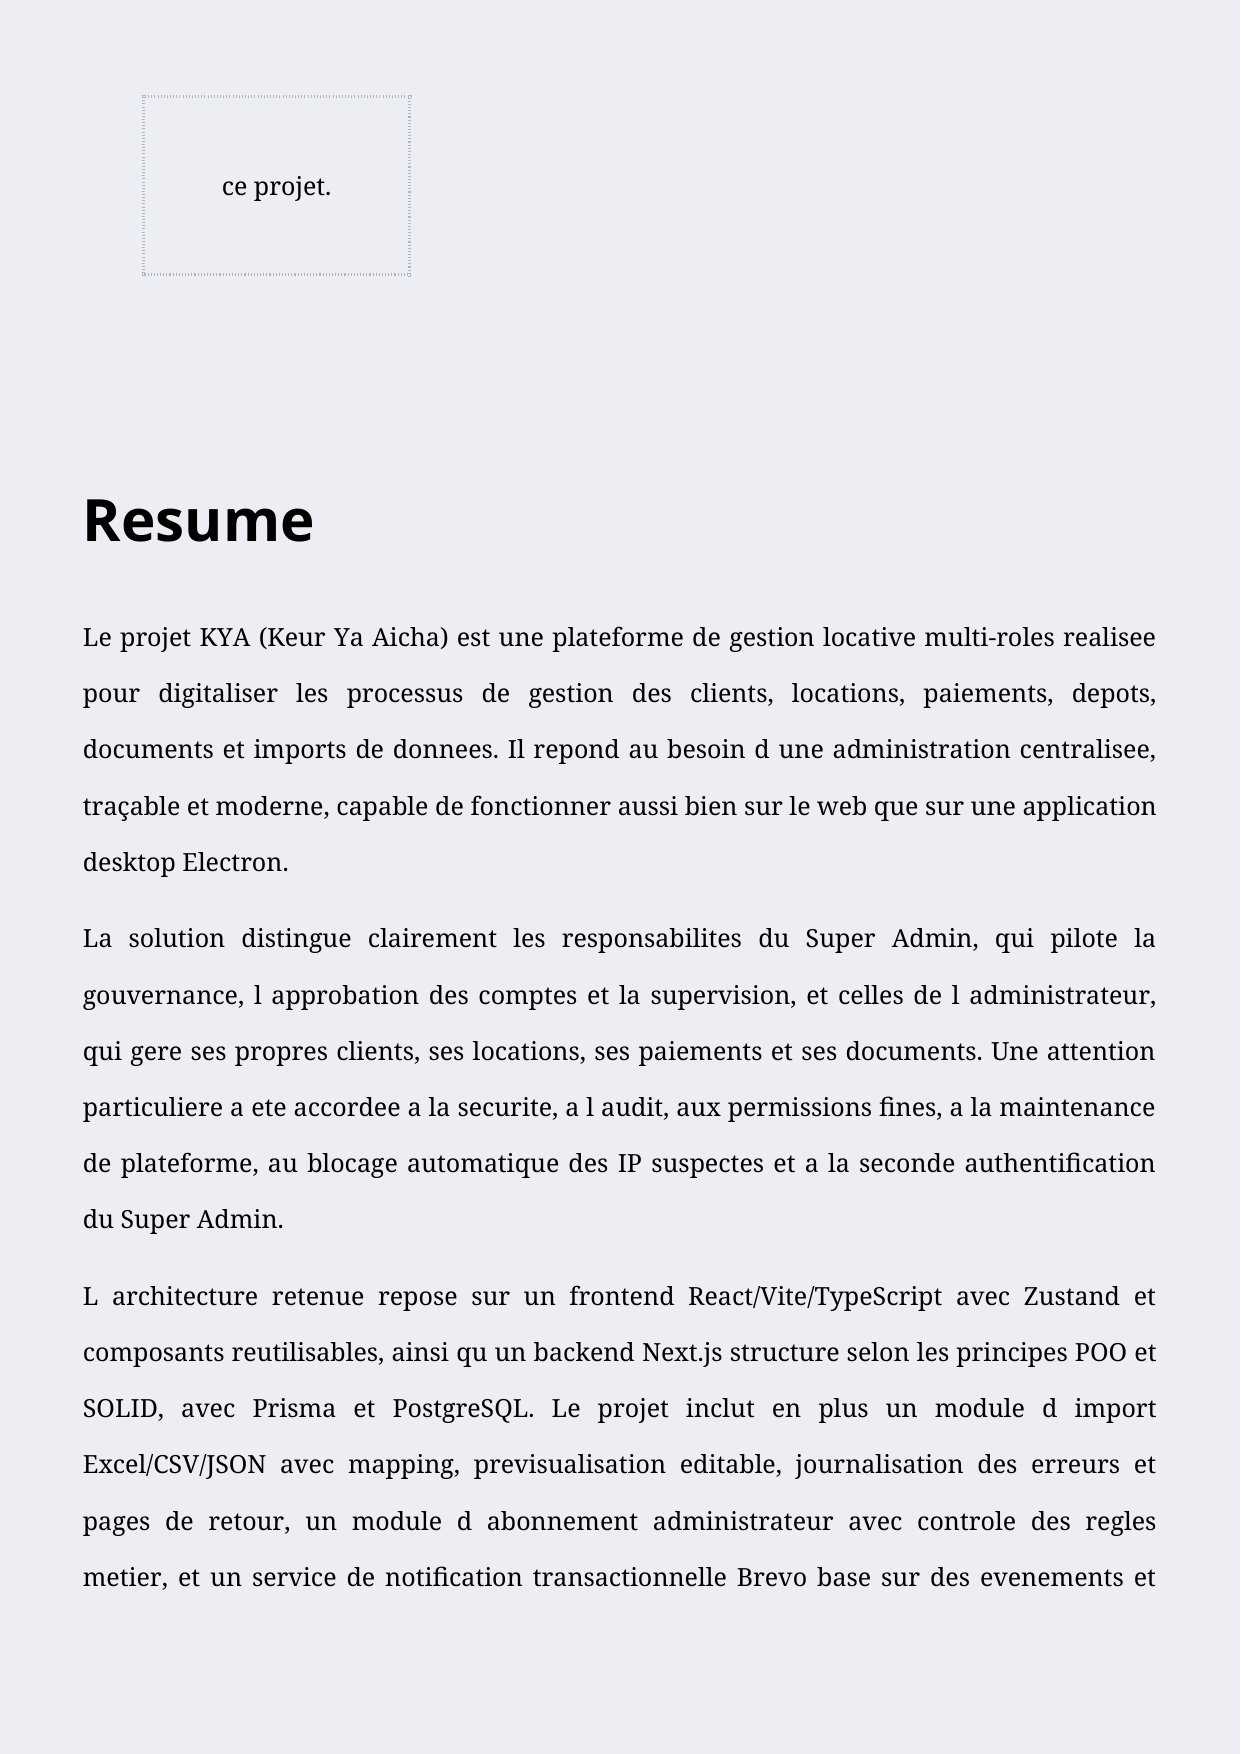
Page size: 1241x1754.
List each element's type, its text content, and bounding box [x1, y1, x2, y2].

text L architecture retenue repose sur un frontend React/Vite/TypeScript avec Zustand et composants reutilisables, ainsi qu un backend Next.js structure selon les principes POO et SOLID, avec Prisma et PostgreSQL. Le projet inclut en plus un module d import Excel/CSV/JSON avec mapping, previsualisation editable, journalisation des erreurs et pages de retour, un module d abonnement administrateur avec controle des regles metier, et un service de notification transactionnelle Brevo base sur des evenements et [83, 1279, 1157, 1593]
text La solution distingue clairement les responsabilites du Super Admin, qui pilote la gouvernance, l approbation des comptes et la supervision, et celles de l administrateur, qui gere ses propres clients, ses locations, ses paiements et ses documents. Une attention particuliere a ete accordee a la securite, a l audit, aux permissions fines, a la maintenance de plateforme, au blocage automatique des IP suspectes et a la seconde authentification du Super Admin. [83, 921, 1157, 1236]
subtitle Resume [83, 479, 1157, 558]
text Le projet KYA (Keur Ya Aicha) est une plateforme de gestion locative multi-roles realisee pour digitaliser les processus de gestion des clients, locations, paiements, depots, documents et imports de donnees. Il repond au besoin d une administration centralisee, traçable et moderne, capable de fonctionner aussi bien sur le web que sur une application desktop Electron. [83, 620, 1157, 878]
text ce projet. [142, 94, 1098, 276]
